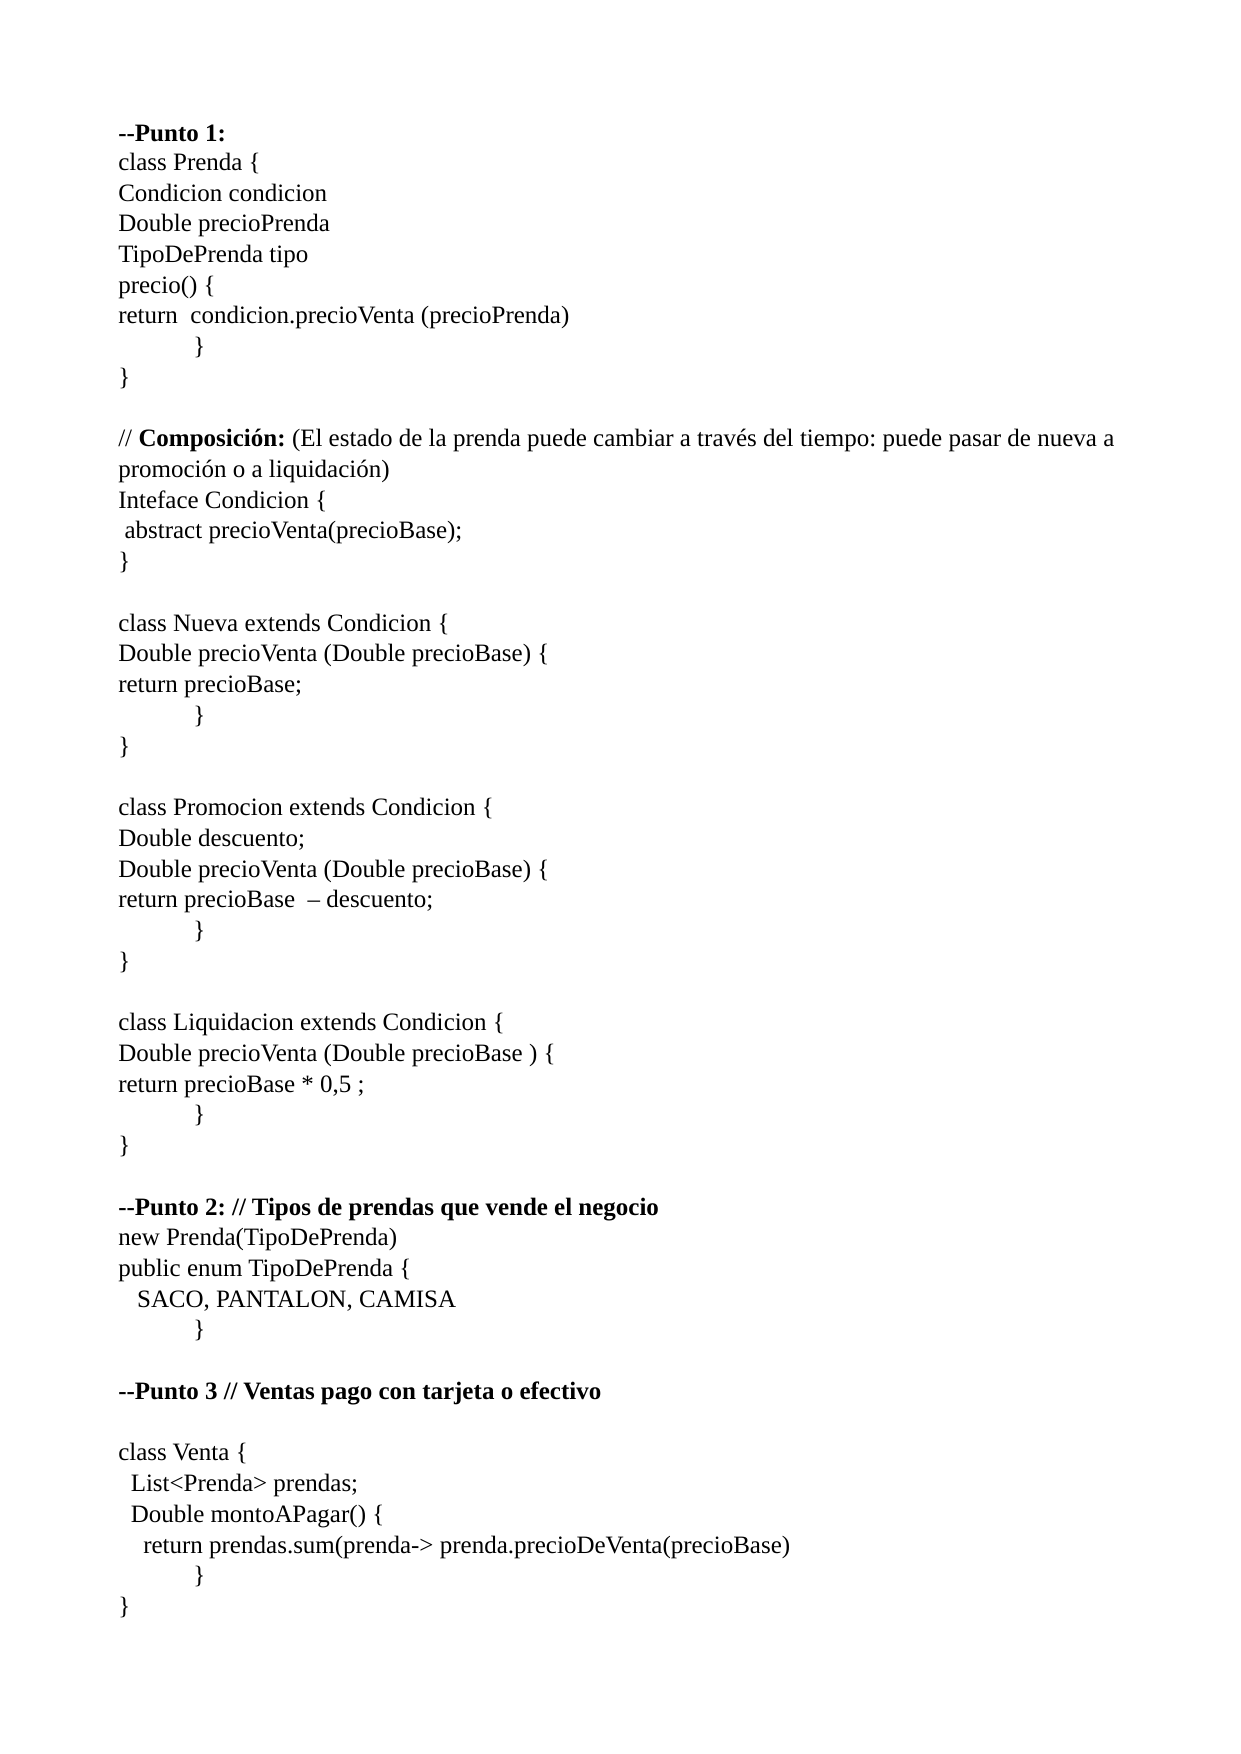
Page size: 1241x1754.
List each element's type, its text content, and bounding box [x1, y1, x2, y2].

text class Venta { [118, 1437, 1122, 1466]
text Double precioPrenda [118, 208, 1122, 237]
text return condicion.precioVenta (precioPrenda) [118, 301, 1122, 329]
text } [118, 1560, 1122, 1589]
text Double montoAPagar() { [118, 1499, 1122, 1528]
text precio() { [118, 270, 1122, 298]
text // Composición: (El estado de la prenda puede cambiar a través del tiempo: puede pasar de nueva a promoción o a liquidación) [118, 423, 1122, 483]
text Double precioVenta (Double precioBase) { [118, 854, 1122, 882]
text Inteface Condicion { [118, 485, 1122, 514]
text Double precioVenta (Double precioBase) { [118, 638, 1122, 667]
text --Punto 2: // Tipos de prendas que vende el negocio [118, 1192, 1122, 1220]
text } [118, 1099, 1122, 1128]
text return precioBase * 0,5 ; [118, 1069, 1122, 1097]
text } [118, 731, 1122, 759]
text new Prenda(TipoDePrenda) [118, 1222, 1122, 1251]
text } [118, 1314, 1122, 1343]
text return prendas.sum(prenda-> prenda.precioDeVenta(precioBase) [118, 1530, 1122, 1558]
text return precioBase; [118, 669, 1122, 698]
text Double precioVenta (Double precioBase ) { [118, 1038, 1122, 1067]
text class Promocion extends Condicion { [118, 792, 1122, 821]
text SACO, PANTALON, CAMISA [118, 1284, 1122, 1313]
text List<Prenda> prendas; [118, 1468, 1122, 1497]
text Double descuento; [118, 823, 1122, 852]
text } [118, 546, 1122, 575]
text } [118, 700, 1122, 729]
text } [118, 362, 1122, 391]
text } [118, 1591, 1122, 1620]
text } [118, 331, 1122, 360]
text } [118, 946, 1122, 974]
text } [118, 1130, 1122, 1159]
text return precioBase – descuento; [118, 884, 1122, 913]
text TipoDePrenda tipo [118, 239, 1122, 268]
text public enum TipoDePrenda { [118, 1253, 1122, 1282]
text Condicion condicion [118, 178, 1122, 206]
text abstract precioVenta(precioBase); [118, 516, 1122, 544]
text --Punto 3 // Ventas pago con tarjeta o efectivo [118, 1376, 1122, 1405]
text class Liquidacion extends Condicion { [118, 1007, 1122, 1036]
text --Punto 1: [118, 118, 1122, 147]
text class Prenda { [118, 147, 1122, 176]
text class Nueva extends Condicion { [118, 608, 1122, 637]
text } [118, 915, 1122, 944]
